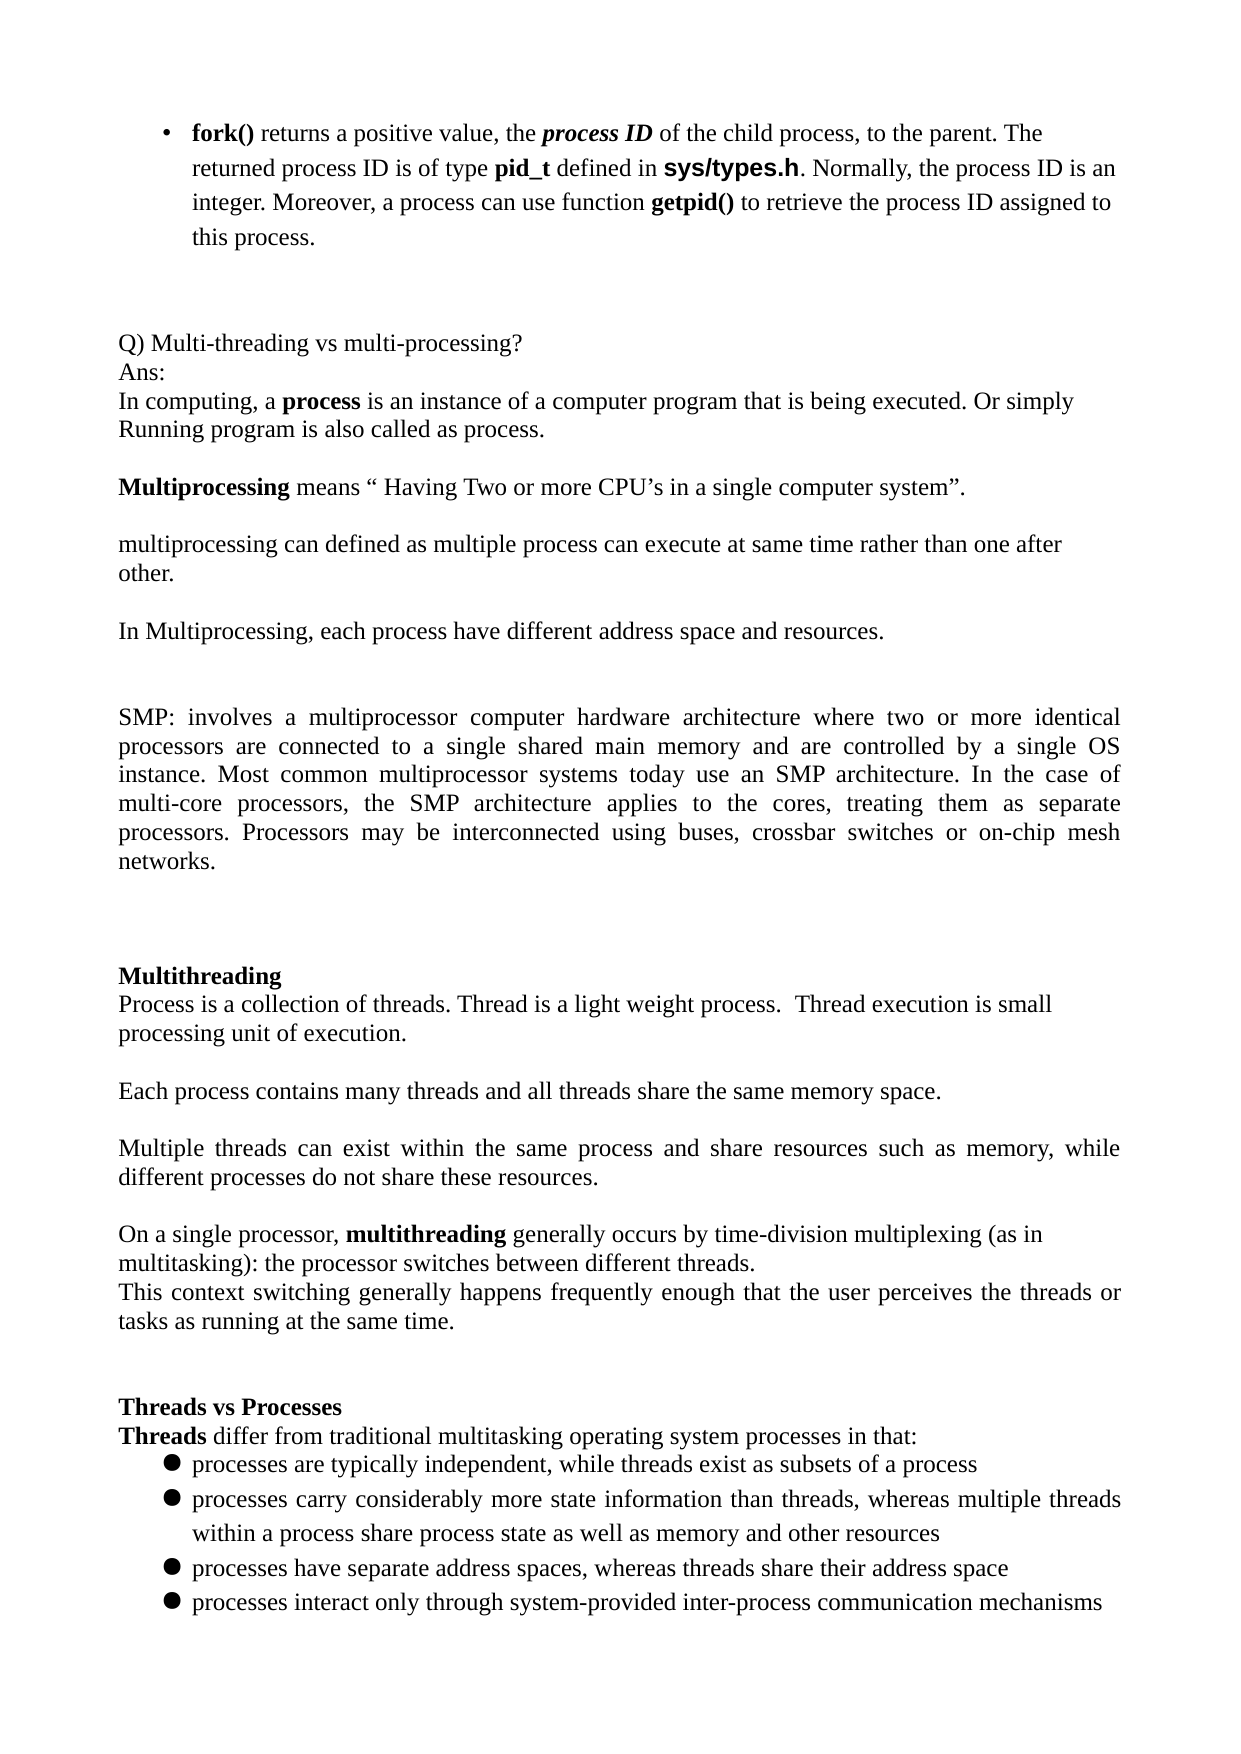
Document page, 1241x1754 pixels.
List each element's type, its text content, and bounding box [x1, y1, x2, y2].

text Process is a collection of threads. Thread is a light weight process. Thread execution is small processing unit of execution. [118, 989, 1122, 1047]
text Multithreading [118, 961, 1122, 989]
text In computing, a process is an instance of a computer program that is being executed. Or simply Running program is also called as process. [118, 386, 1122, 443]
list fork() returns a positive value, the process ID of the child process, to the parent. The returned process ID is of type pid_t defined in sys/types.h. Normally, the process ID is an integer. Moreover, a process can use function getpid() to retrieve the process ID assigned to this process. [162, 118, 1122, 250]
text Threads differ from traditional multitasking operating system processes in that: [118, 1421, 1122, 1449]
text Q) Multi-threading vs multi-processing? [118, 328, 1122, 357]
text multiprocessing can defined as multiple process can execute at same time rather than one after other. [118, 529, 1122, 587]
text This context switching generally happens frequently enough that the user perceives the threads or tasks as running at the same time. [118, 1277, 1122, 1334]
text Ans: [118, 357, 1122, 386]
list processes carry considerably more state information than threads, whereas multiple threads within a process share process state as well as memory and other resources [162, 1484, 1122, 1547]
text Threads vs Processes [118, 1392, 1122, 1421]
text Multiprocessing means “ Having Two or more CPU’s in a single computer system”. [118, 472, 1122, 501]
text On a single processor, multithreading generally occurs by time-division multiplexing (as in multitasking): the processor switches between different threads. [118, 1219, 1122, 1277]
list processes have separate address spaces, whereas threads share their address space [162, 1553, 1122, 1582]
list processes are typically independent, while threads exist as subsets of a process [162, 1449, 1122, 1478]
list processes interact only through system-provided inter-process communication mechanisms [162, 1587, 1122, 1616]
text Each process contains many threads and all threads share the same memory space. [118, 1076, 1122, 1104]
text Multiple threads can exist within the same process and share resources such as memory, while different processes do not share these resources. [118, 1133, 1122, 1191]
text SMP: involves a multiprocessor computer hardware architecture where two or more identical processors are connected to a single shared main memory and are controlled by a single OS instance. Most common multiprocessor systems today use an SMP architecture. In the case of multi-core processors, the SMP architecture applies to the cores, treating them as separate processors. Processors may be interconnected using buses, crossbar switches or on-chip mesh networks. [118, 702, 1122, 874]
text In Multiprocessing, each process have different address space and resources. [118, 616, 1122, 644]
